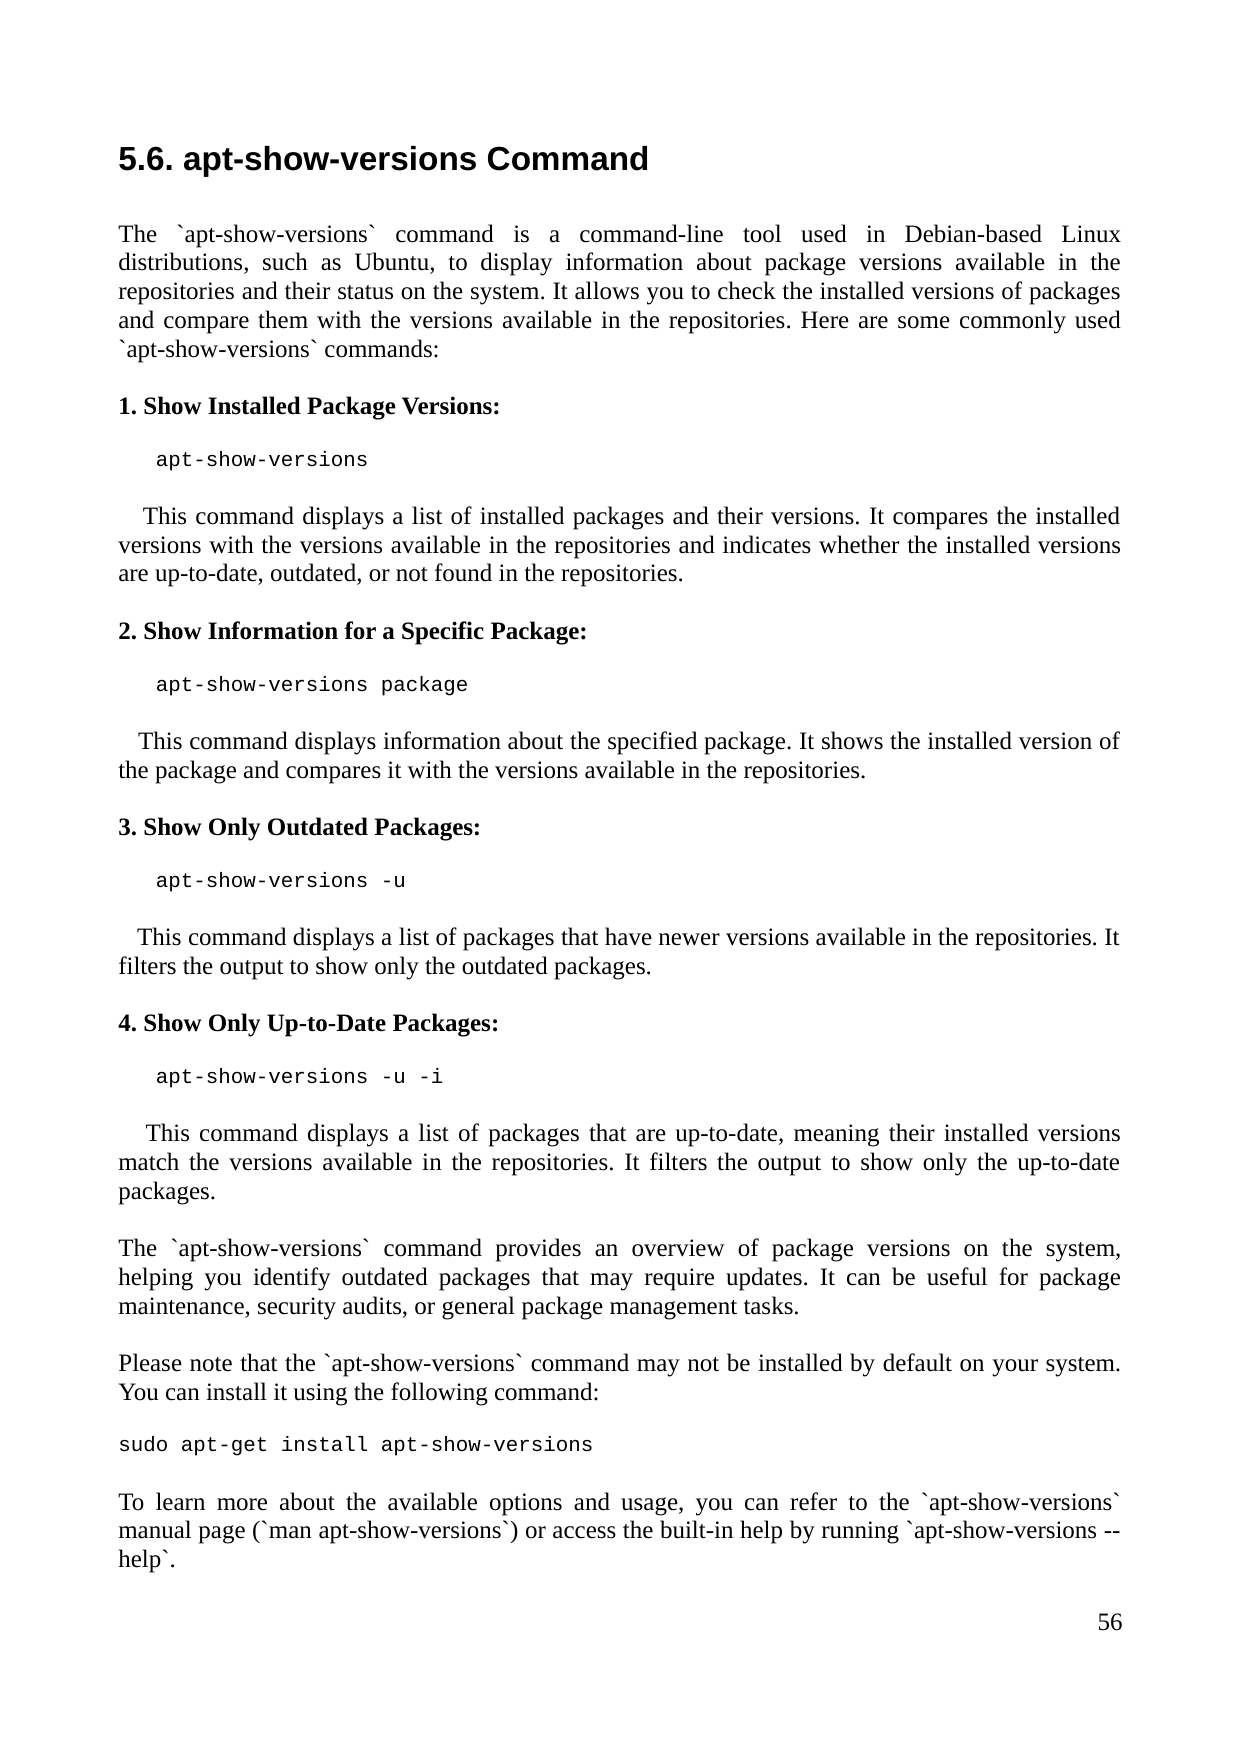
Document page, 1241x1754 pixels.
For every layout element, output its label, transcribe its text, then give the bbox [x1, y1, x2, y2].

text apt-show-versions -u -i [118, 1066, 1122, 1089]
text This command displays information about the specified package. It shows the installed version of the package and compares it with the versions available in the repositories. [118, 726, 1122, 783]
text The `apt-show-versions` command provides an overview of package versions on the system, helping you identify outdated packages that may require updates. It can be useful for package maintenance, security audits, or general package management tasks. [118, 1233, 1122, 1319]
text sudo apt-get install apt-show-versions [118, 1434, 1122, 1458]
text 2. Show Information for a Specific Package: [118, 616, 1122, 645]
text apt-show-versions package [118, 673, 1122, 697]
text 3. Show Only Outdated Packages: [118, 812, 1122, 841]
text This command displays a list of packages that have newer versions available in the repositories. It filters the output to show only the outdated packages. [118, 922, 1122, 979]
text Please note that the `apt-show-versions` command may not be installed by default on your system. You can install it using the following command: [118, 1348, 1122, 1406]
text apt-show-versions [118, 449, 1122, 472]
text This command displays a list of installed packages and their versions. It compares the installed versions with the versions available in the repositories and indicates whether the installed versions are up-to-date, outdated, or not found in the repositories. [118, 501, 1122, 587]
text 4. Show Only Up-to-Date Packages: [118, 1008, 1122, 1037]
subtitle 5.6. apt-show-versions Command [118, 139, 1122, 177]
text This command displays a list of packages that are up-to-date, meaning their installed versions match the versions available in the repositories. It filters the output to show only the up-to-date packages. [118, 1118, 1122, 1204]
text apt-show-versions -u [118, 870, 1122, 893]
text The `apt-show-versions` command is a command-line tool used in Debian-based Linux distributions, such as Ubuntu, to display information about package versions available in the repositories and their status on the system. It allows you to check the installed versions of packages and compare them with the versions available in the repositories. Here are some commonly used `apt-show-versions` commands: [118, 219, 1122, 362]
text To learn more about the available options and usage, you can refer to the `apt-show-versions` manual page (`man apt-show-versions`) or access the built-in help by running `apt-show-versions --help`. [118, 1487, 1122, 1573]
text 1. Show Installed Package Versions: [118, 391, 1122, 420]
